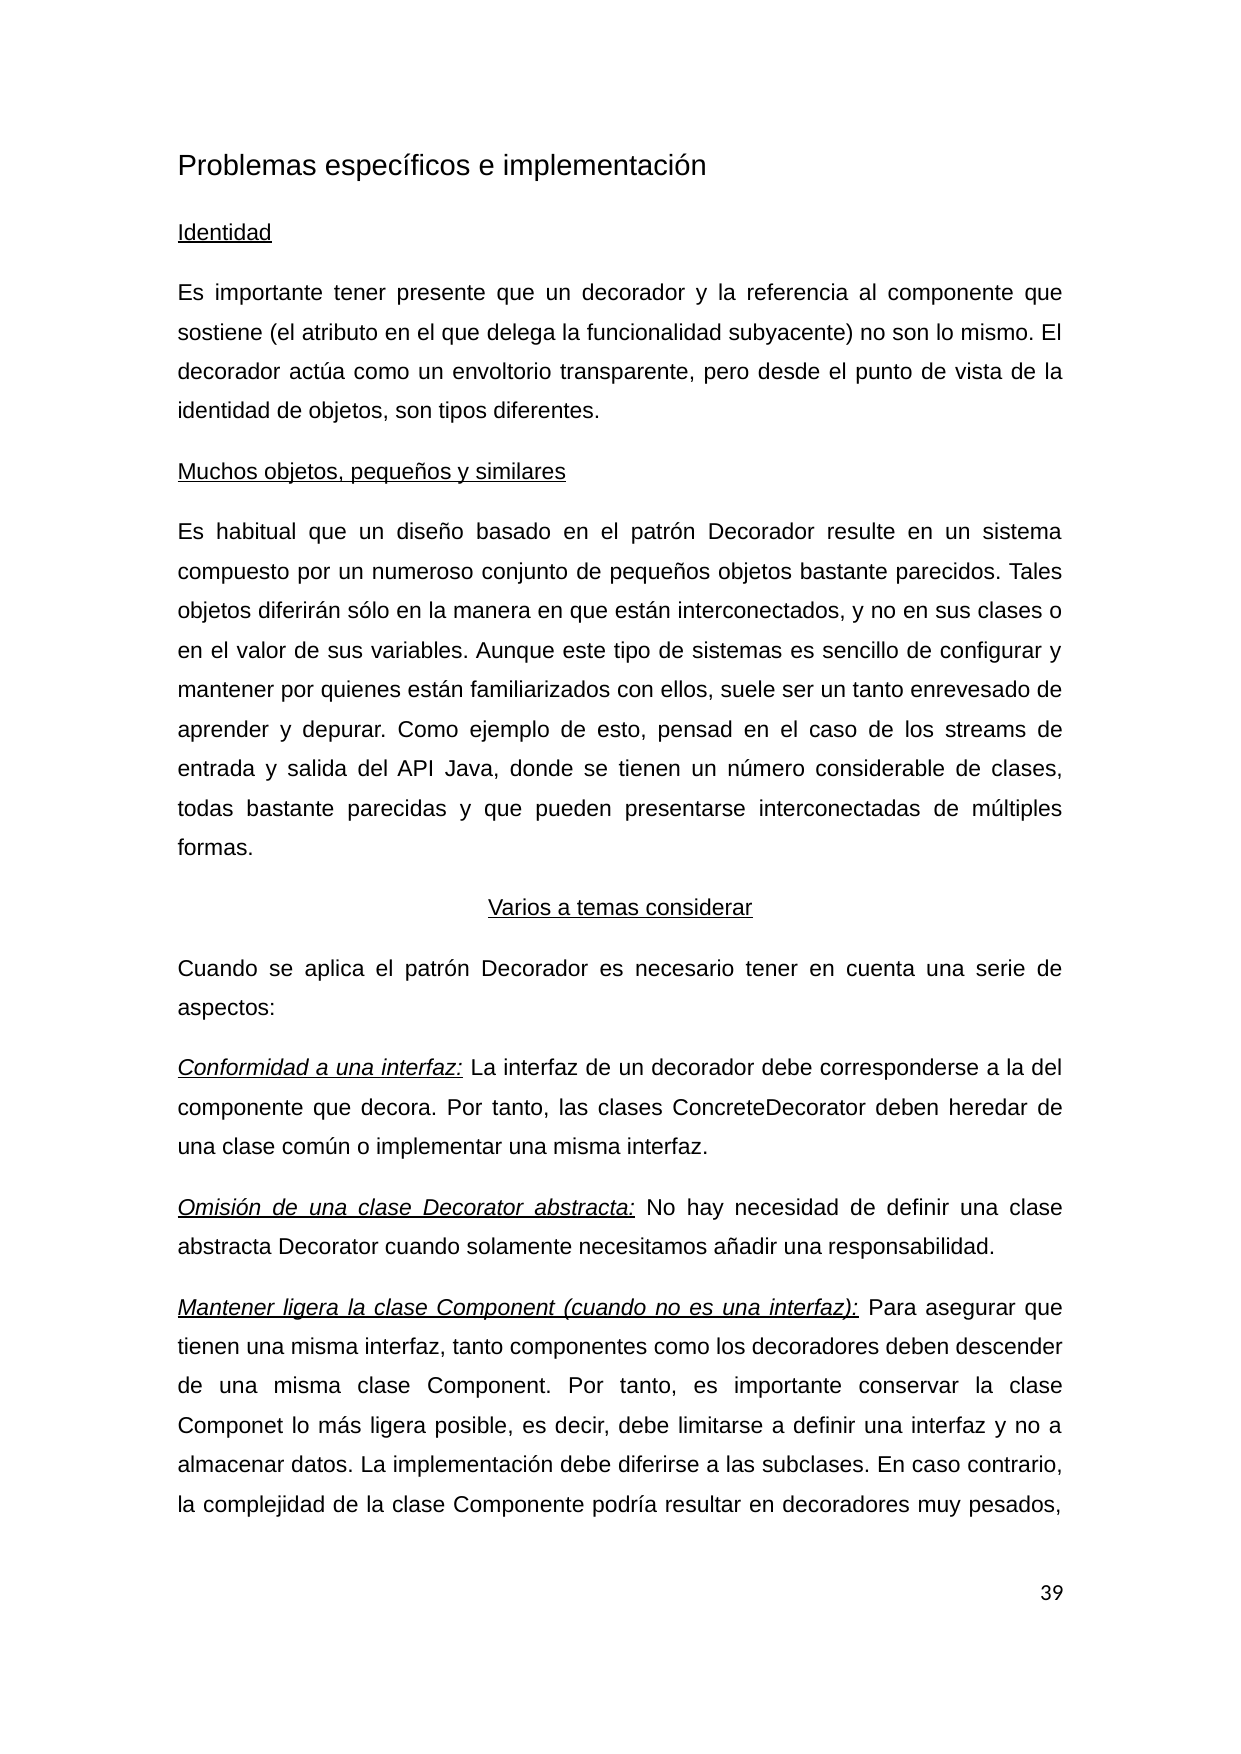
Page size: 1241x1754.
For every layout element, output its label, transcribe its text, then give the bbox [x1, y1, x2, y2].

text Muchos objetos, pequeños y similares [177, 458, 1063, 484]
text Varios a temas considerar [177, 894, 1063, 921]
text Problemas específicos e implementación [177, 148, 1063, 181]
text Omisión de una clase Decorator abstracta: No hay necesidad de definir una clase abstracta Decorator cuando solamente necesitamos añadir una responsabilidad. [177, 1194, 1063, 1259]
text Es habitual que un diseño basado en el patrón Decorador resulte en un sistema compuesto por un numeroso conjunto de pequeños objetos bastante parecidos. Tales objetos diferirán sólo en la manera en que están interconectados, y no en sus clases o en el valor de sus variables. Aunque este tipo de sistemas es sencillo de configurar y mantener por quienes están familiarizados con ellos, suele ser un tanto enrevesado de aprender y depurar. Como ejemplo de esto, pensad en el caso de los streams de entrada y salida del API Java, donde se tienen un número considerable de clases, todas bastante parecidas y que pueden presentarse interconectadas de múltiples formas. [177, 518, 1063, 860]
text Conformidad a una interfaz: La interfaz de un decorador debe corresponderse a la del componente que decora. Por tanto, las clases ConcreteDecorator deben heredar de una clase común o implementar una misma interfaz. [177, 1054, 1063, 1160]
text Identidad [177, 219, 1063, 245]
text Cuando se aplica el patrón Decorador es necesario tener en cuenta una serie de aspectos: [177, 954, 1063, 1020]
text Es importante tener presente que un decorador y la referencia al componente que sostiene (el atributo en el que delega la funcionalidad subyacente) no son lo mismo. El decorador actúa como un envoltorio transparente, pero desde el punto de vista de la identidad de objetos, son tipos diferentes. [177, 279, 1063, 424]
text Mantener ligera la clase Component (cuando no es una interfaz): Para asegurar que tienen una misma interfaz, tanto componentes como los decoradores deben descender de una misma clase Component. Por tanto, es importante conservar la clase Componet lo más ligera posible, es decir, debe limitarse a definir una interfaz y no a almacenar datos. La implementación debe diferirse a las subclases. En caso contrario, la complejidad de la clase Componente podría resultar en decoradores muy pesados, [177, 1293, 1063, 1517]
